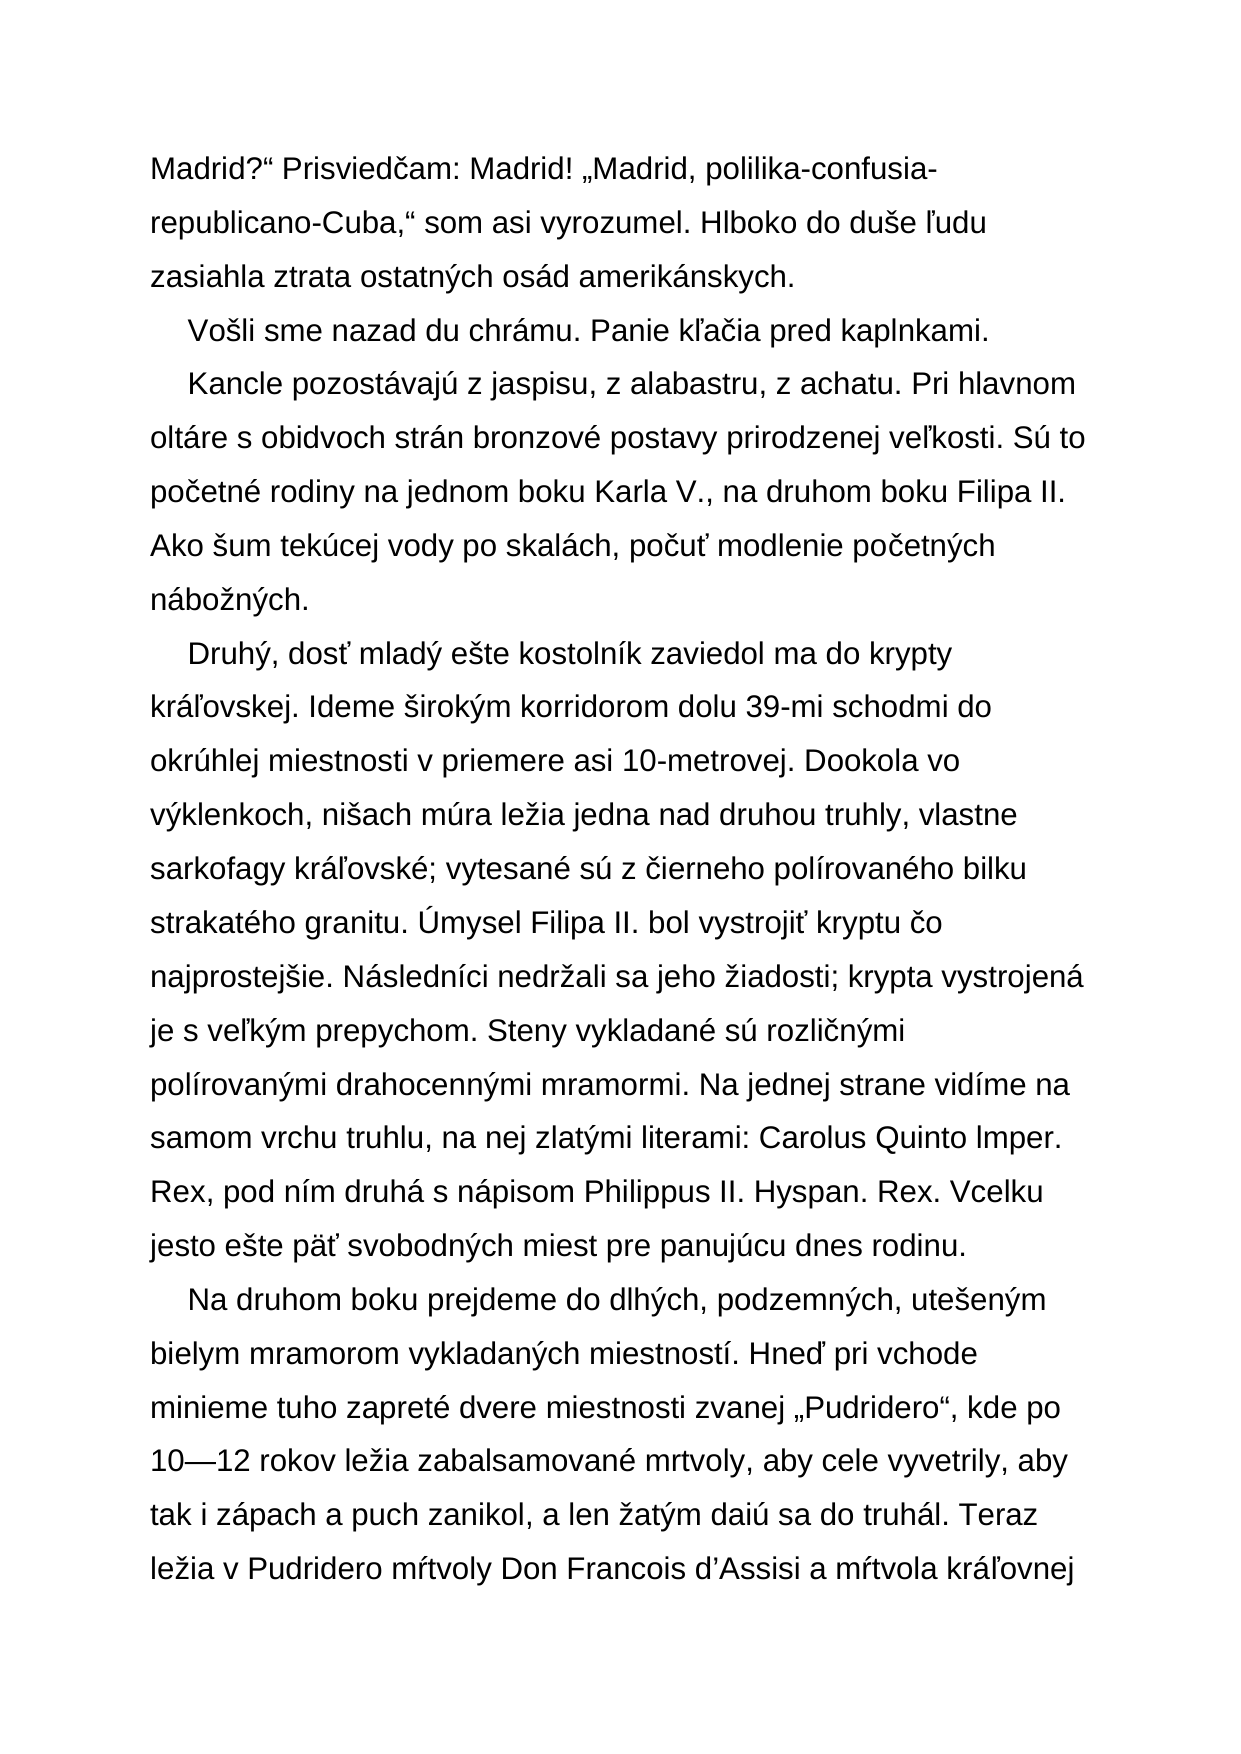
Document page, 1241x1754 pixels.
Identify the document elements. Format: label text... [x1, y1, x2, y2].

text Na druhom boku prejdeme do dlhých, podzemných, utešeným bielym mramorom vykladaných miestností. Hneď pri vchode minieme tuho zapreté dvere miestnosti zvanej „Pudridero“, kde po 10—12 rokov ležia zabalsamované mrtvoly, aby cele vyvetrily, aby tak i zápach a puch zanikol, a len žatým daiú sa do truhál. Teraz ležia v Pudridero mŕtvoly Don Francois d’Assisi a mŕtvola krá­ľovnej [150, 1281, 1091, 1586]
text Druhý, dosť mladý ešte kostolník zaviedol ma do krypty kráľovskej. Ideme širokým korridorom dolu 39-mi schodmi do okrúhlej miestnosti v priemere asi 10-metrovej. Dookola vo výklenkoch, nišach múra ležia jedna nad druhou truhly, vlastne sarkofagy krá­ľovské; vytesané sú z čierneho polírovaného bilku strakatého gra­nitu. Úmysel Filipa II. bol vystrojiť kryptu čo najprostejšie. Ná­sledníci nedržali sa jeho žiadosti; krypta vystrojená je s veľkým prepychom. Steny vykladané sú rozličnými polírovanými drahocen­nými mramormi. Na jednej strane vidíme na samom vrchu truhlu, na nej zlatými literami: Carolus Quinto lmper. Rex, pod ním druhá s nápisom Philippus II. Hyspan. Rex. Vcelku jesto ešte päť svobodných miest pre panujúcu dnes rodinu. [150, 635, 1091, 1263]
text Vošli sme nazad du chrámu. Panie kľačia pred kaplnkami. [150, 312, 1091, 347]
text Madrid?“ Prisviedčam: Madrid! „Madrid, polilika-confusia-republicano-Cuba,“ som asi vyrozumel. Hlboko do duše ľudu zasiahla ztrata ostatných osád amerikánskych. [150, 150, 1091, 294]
text Kancle pozostávajú z jaspisu, z alabastru, z achatu. Pri hlavnom oltáre s obidvoch strán bronzové postavy prirodzenej veľkosti. Sú to početné rodiny na jednom boku Karla V., na druhom boku Filipa II. Ako šum tekúcej vody po skalách, počuť modlenie po­četných nábožných. [150, 365, 1091, 617]
